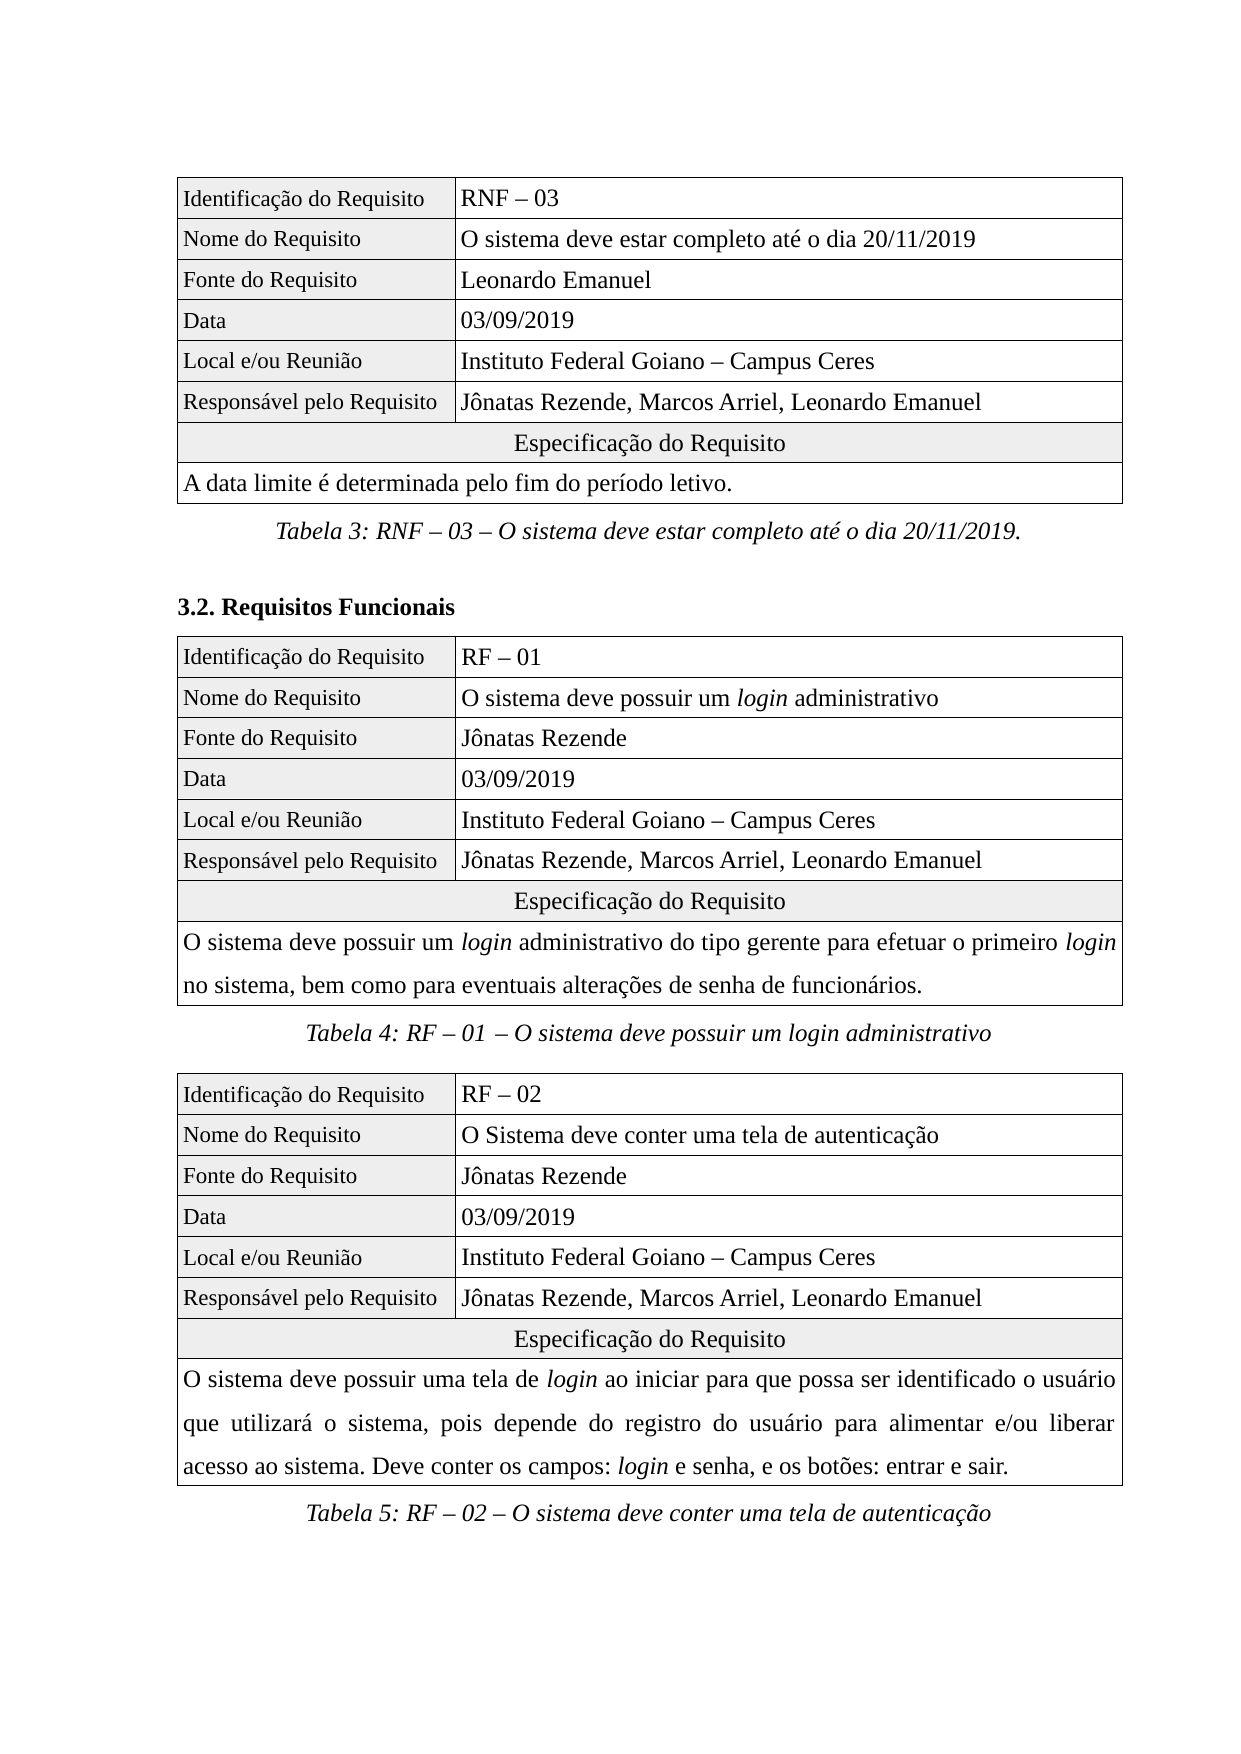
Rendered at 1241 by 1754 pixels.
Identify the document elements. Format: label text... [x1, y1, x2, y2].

table_cell Local e/ou Reunião [178, 341, 455, 381]
table_cell O Sistema deve conter uma tela de autenticação [456, 1115, 1122, 1155]
table_header RNF – 03 [456, 178, 1122, 218]
table_cell Responsável pelo Requisito [178, 1278, 455, 1318]
table_cell Data [178, 759, 455, 798]
table_cell Fonte do Requisito [178, 1156, 455, 1195]
table_cell Especificação do Requisito [178, 881, 1122, 921]
table_cell Jônatas Rezende [456, 1156, 1122, 1195]
text Tabela 4: RF – 01 – O sistema deve possuir um login administrativo [177, 1018, 1122, 1046]
table_header Identificação do Requisito [178, 637, 455, 676]
table_cell 03/09/2019 [456, 1196, 1122, 1236]
table_cell Nome do Requisito [178, 219, 455, 259]
table_cell Fonte do Requisito [178, 718, 455, 758]
table_cell Responsável pelo Requisito [178, 382, 455, 422]
table_cell Nome do Requisito [178, 678, 455, 717]
subtitle 3.2. Requisitos Funcionais [177, 592, 1122, 621]
table_cell Jônatas Rezende [456, 718, 1122, 758]
table_cell Especificação do Requisito [178, 423, 1122, 462]
table_header RF – 01 [456, 637, 1122, 676]
table_header Identificação do Requisito [178, 1074, 455, 1114]
table_cell Fonte do Requisito [178, 260, 455, 299]
table_cell O sistema deve possuir um login administrativo [456, 678, 1122, 717]
table_cell Local e/ou Reunião [178, 1237, 455, 1277]
table_cell 03/09/2019 [456, 300, 1122, 340]
table_cell Responsável pelo Requisito [178, 840, 455, 880]
table_cell Data [178, 300, 455, 340]
table_cell Jônatas Rezende, Marcos Arriel, Leonardo Emanuel [456, 382, 1122, 422]
text Tabela 5: RF – 02 – O sistema deve conter uma tela de autenticação [177, 1498, 1122, 1527]
table_cell Nome do Requisito [178, 1115, 455, 1155]
table_cell Leonardo Emanuel [456, 260, 1122, 299]
text Tabela 3: RNF – 03 – O sistema deve estar completo até o dia 20/11/2019. [177, 516, 1122, 545]
table_cell Jônatas Rezende, Marcos Arriel, Leonardo Emanuel [456, 840, 1122, 880]
table_cell Instituto Federal Goiano – Campus Ceres [456, 1237, 1122, 1277]
table_cell Data [178, 1196, 455, 1236]
table_cell 03/09/2019 [456, 759, 1122, 798]
table_cell O sistema deve estar completo até o dia 20/11/2019 [456, 219, 1122, 259]
table_cell Jônatas Rezende, Marcos Arriel, Leonardo Emanuel [456, 1278, 1122, 1318]
table_header Identificação do Requisito [178, 178, 455, 218]
table_header RF – 02 [456, 1074, 1122, 1114]
table_cell Instituto Federal Goiano – Campus Ceres [456, 341, 1122, 381]
table_cell O sistema deve possuir um login administrativo do tipo gerente para efetuar o primeiro login no sistema, bem como para eventuais alterações de senha de funcionários. [178, 922, 1122, 1004]
table_cell O sistema deve possuir uma tela de login ao iniciar para que possa ser identificado o usuário que utilizará o sistema, pois depende do registro do usuário para alimentar e/ou liberar acesso ao sistema. Deve conter os campos: login e senha, e os botões: entrar e sair. [178, 1359, 1122, 1485]
table_cell Local e/ou Reunião [178, 800, 455, 839]
table_cell Instituto Federal Goiano – Campus Ceres [456, 800, 1122, 839]
table_cell A data limite é determinada pelo fim do período letivo. [178, 463, 1122, 503]
table_cell Especificação do Requisito [178, 1319, 1122, 1358]
